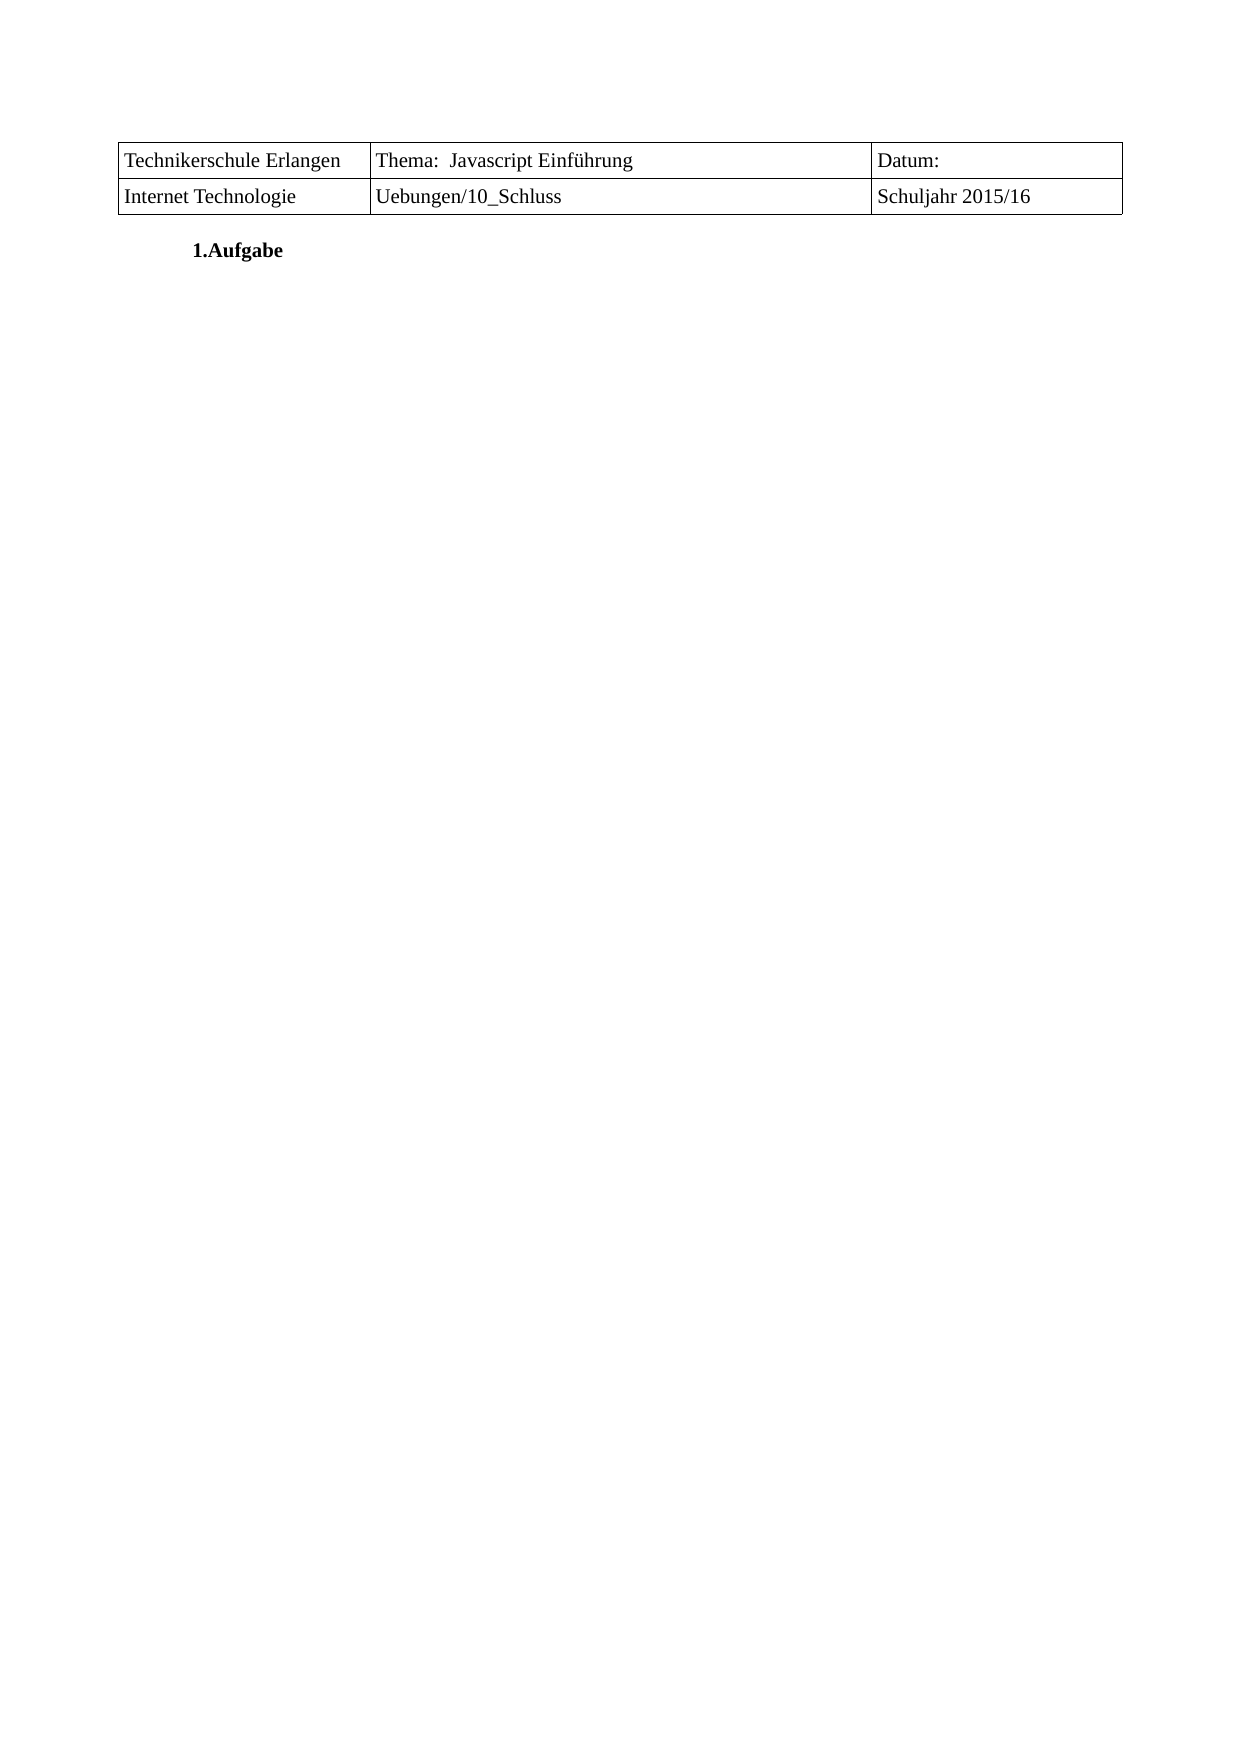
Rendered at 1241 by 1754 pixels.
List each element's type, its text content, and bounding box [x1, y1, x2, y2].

table_header Datum: [872, 143, 1122, 178]
table_cell Internet Technologie [119, 179, 370, 213]
text 1.Aufgabe [192, 238, 1122, 262]
table_cell Uebungen/10_Schluss [371, 179, 871, 213]
table_header Technikerschule Erlangen [119, 143, 370, 178]
table_cell Schuljahr 2015/16 [872, 179, 1122, 213]
table_header Thema: Javascript Einführung [371, 143, 871, 178]
